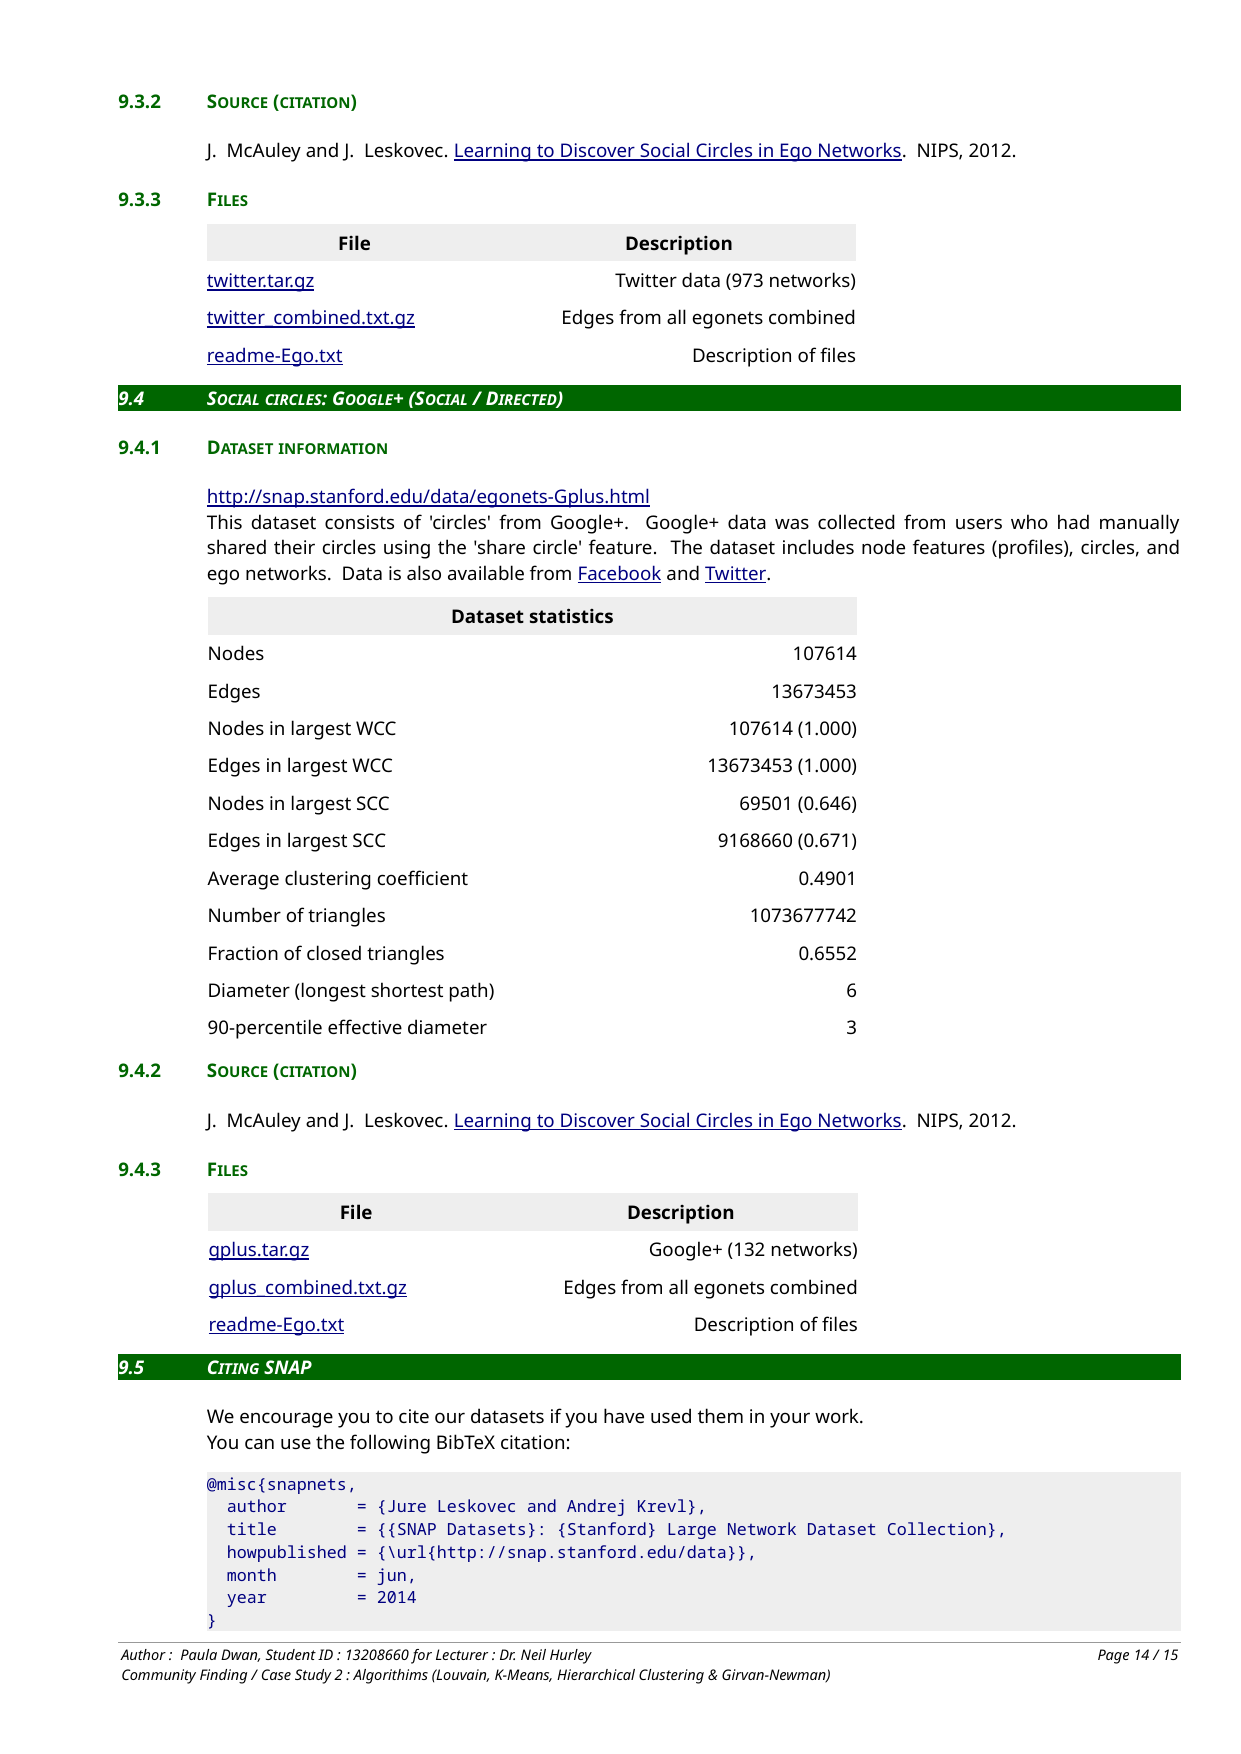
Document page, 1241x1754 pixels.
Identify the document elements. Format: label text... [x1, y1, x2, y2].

table_cell Edges [208, 672, 621, 709]
text @misc{snapnets, [207, 1472, 1181, 1495]
table_cell Description of files [504, 1305, 858, 1343]
table_cell Average clustering coefficient [208, 859, 621, 896]
table_cell Google+ (132 networks) [504, 1231, 858, 1268]
table_header File [207, 224, 502, 261]
subtitle Files [118, 187, 1181, 212]
table_cell 0.6552 [621, 934, 857, 971]
table_cell Edges in largest WCC [208, 747, 621, 784]
table_cell Fraction of closed triangles [208, 934, 621, 971]
table_cell Diameter (longest shortest path) [208, 971, 621, 1009]
table_cell Nodes in largest WCC [208, 710, 621, 747]
text J. McAuley and J. Leskovec. Learning to Discover Social Circles in Ego Networks. NIPS, 2012. [207, 1107, 1181, 1132]
table_cell Edges from all egonets combined [504, 1268, 858, 1305]
table_cell 6 [621, 971, 857, 1009]
table_cell 69501 (0.646) [621, 784, 857, 822]
text J. McAuley and J. Leskovec. Learning to Discover Social Circles in Ego Networks. NIPS, 2012. [207, 138, 1181, 163]
text } [207, 1609, 1181, 1631]
text title = {{SNAP Datasets}: {Stanford} Large Network Dataset Collection}, [207, 1518, 1181, 1541]
text year = 2014 [207, 1586, 1181, 1609]
subtitle Dataset information [118, 434, 1181, 460]
table_cell 90-percentile effective diameter [208, 1009, 621, 1046]
table_header Description [504, 1193, 858, 1231]
text author = {Jure Leskovec and Andrej Krevl}, [207, 1495, 1181, 1518]
table_cell Number of triangles [208, 896, 621, 934]
table_cell gplus.tar.gz [208, 1231, 504, 1268]
table_cell Edges in largest SCC [208, 822, 621, 859]
table_cell readme-Ego.txt [208, 1305, 504, 1343]
subtitle Source (citation) [118, 1058, 1181, 1083]
table_cell 9168660 (0.671) [621, 822, 857, 859]
table_header Dataset statistics [208, 597, 857, 635]
subtitle Social circles: Google+ (Social / Directed) [118, 385, 1181, 411]
text month = jun, [207, 1563, 1181, 1586]
table_cell 1073677742 [621, 896, 857, 934]
table_cell Twitter data (973 networks) [502, 261, 856, 299]
table_cell Edges from all egonets combined [502, 299, 856, 336]
text howpublished = {\url{http://snap.stanford.edu/data}}, [207, 1541, 1181, 1563]
table_cell Nodes [208, 635, 621, 672]
table_cell 13673453 [621, 672, 857, 709]
table_cell 13673453 (1.000) [621, 747, 857, 784]
subtitle Files [118, 1156, 1181, 1181]
table_cell 3 [621, 1009, 857, 1046]
table_header File [208, 1193, 504, 1231]
table_cell 107614 [621, 635, 857, 672]
table_cell Nodes in largest SCC [208, 784, 621, 822]
table_cell Description of files [502, 336, 856, 373]
table_cell 0.4901 [621, 859, 857, 896]
text http://snap.stanford.edu/data/egonets-Gplus.html This dataset consists of 'circles' from Google+. Google+ data was collected from users who had manually shared their circles using the 'share circle' feature. The dataset includes node features (profiles), circles, and ego networks. Data is also available from Facebook and Twitter. [207, 483, 1181, 586]
table_header Description [502, 224, 856, 261]
table_cell gplus_combined.txt.gz [208, 1268, 504, 1305]
text We encourage you to cite our datasets if you have used them in your work. You can use the following BibTeX citation: [207, 1404, 1181, 1455]
subtitle Source (citation) [118, 88, 1181, 114]
table_cell twitter.tar.gz [207, 261, 502, 299]
subtitle Citing SNAP [118, 1354, 1181, 1380]
table_cell twitter_combined.txt.gz [207, 299, 502, 336]
table_cell readme-Ego.txt [207, 336, 502, 373]
table_cell 107614 (1.000) [621, 710, 857, 747]
